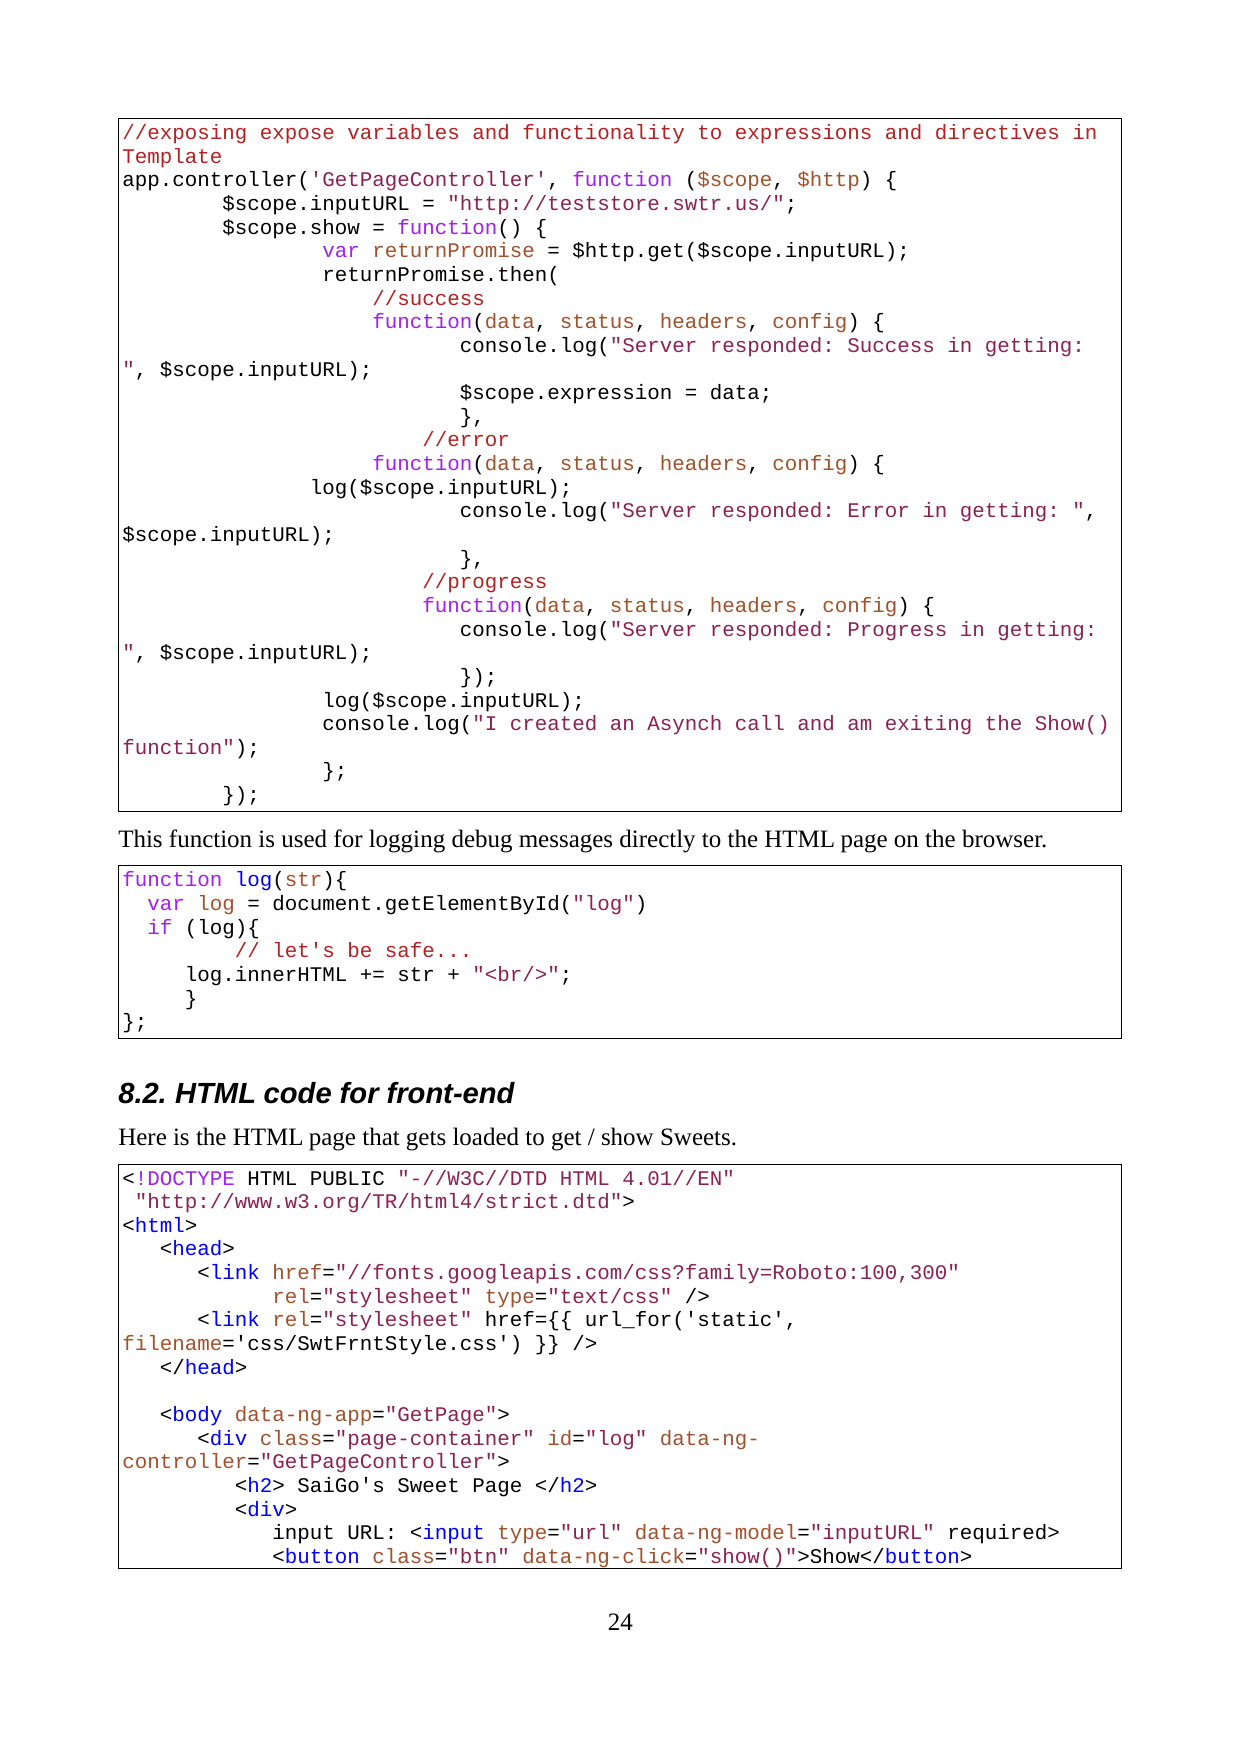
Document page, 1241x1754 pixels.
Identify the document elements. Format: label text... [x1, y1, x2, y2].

text var returnPromise = $http.get($scope.inputURL); [119, 236, 1121, 260]
text var log = document.getElementById("log") [119, 889, 1121, 913]
text function(data, status, headers, config) { [119, 307, 1121, 331]
text <link href="//fonts.googleapis.com/css?family=Roboto:100,300" [119, 1258, 1121, 1282]
text //progress [119, 567, 1121, 591]
text }, [119, 544, 1121, 567]
text } [119, 984, 1121, 1007]
text }; [119, 1007, 1121, 1038]
text <div class="page-container" id="log" data-ng-controller="GetPageController"> [119, 1424, 1121, 1471]
text function(data, status, headers, config) { [119, 449, 1121, 473]
text <h2> SaiGo's Sweet Page </h2> [119, 1471, 1121, 1494]
text <button class="btn" data-ng-click="show()">Show</button> [119, 1542, 1121, 1568]
text <head> [119, 1234, 1121, 1258]
text <!DOCTYPE HTML PUBLIC "-//W3C//DTD HTML 4.01//EN" [119, 1165, 1121, 1187]
text //exposing expose variables and functionality to expressions and directives in Template [119, 119, 1121, 165]
text rel="stylesheet" type="text/css" /> [119, 1282, 1121, 1305]
text function(data, status, headers, config) { [119, 591, 1121, 615]
text }, [119, 402, 1121, 426]
text returnPromise.then( [119, 260, 1121, 284]
text $scope.inputURL = "http://teststore.swtr.us/"; [119, 189, 1121, 213]
text log($scope.inputURL); [119, 686, 1121, 709]
text This function is used for logging debug messages directly to the HTML page on the browser. [118, 824, 1122, 853]
text function log(str){ [119, 866, 1121, 889]
subtitle HTML code for front-end [118, 1076, 1122, 1110]
text if (log){ [119, 913, 1121, 936]
text //error [119, 426, 1121, 449]
text //success [119, 284, 1121, 307]
text Here is the HTML page that gets loaded to get / show Sweets. [118, 1122, 1122, 1151]
text }); [119, 662, 1121, 686]
text }; [119, 757, 1121, 780]
text }); [119, 780, 1121, 811]
text console.log("Server responded: Progress in getting: ", $scope.inputURL); [119, 615, 1121, 662]
text log($scope.inputURL); [119, 473, 1121, 496]
text $scope.expression = data; [119, 378, 1121, 402]
text $scope.show = function() { [119, 213, 1121, 236]
text "http://www.w3.org/TR/html4/strict.dtd"> [119, 1187, 1121, 1211]
text <div> [119, 1494, 1121, 1518]
text console.log("Server responded: Error in getting: ", $scope.inputURL); [119, 496, 1121, 544]
text <html> [119, 1211, 1121, 1234]
text app.controller('GetPageController', function ($scope, $http) { [119, 165, 1121, 189]
text </head> [119, 1353, 1121, 1376]
text console.log("I created an Asynch call and am exiting the Show() function"); [119, 709, 1121, 757]
text <body data-ng-app="GetPage"> [119, 1400, 1121, 1424]
text input URL: <input type="url" data-ng-model="inputURL" required> [119, 1518, 1121, 1542]
text // let's be safe... [119, 936, 1121, 960]
text log.innerHTML += str + "<br/>"; [119, 960, 1121, 984]
text <link rel="stylesheet" href={{ url_for('static', filename='css/SwtFrntStyle.css') }} /> [119, 1305, 1121, 1353]
text console.log("Server responded: Success in getting: ", $scope.inputURL); [119, 331, 1121, 378]
